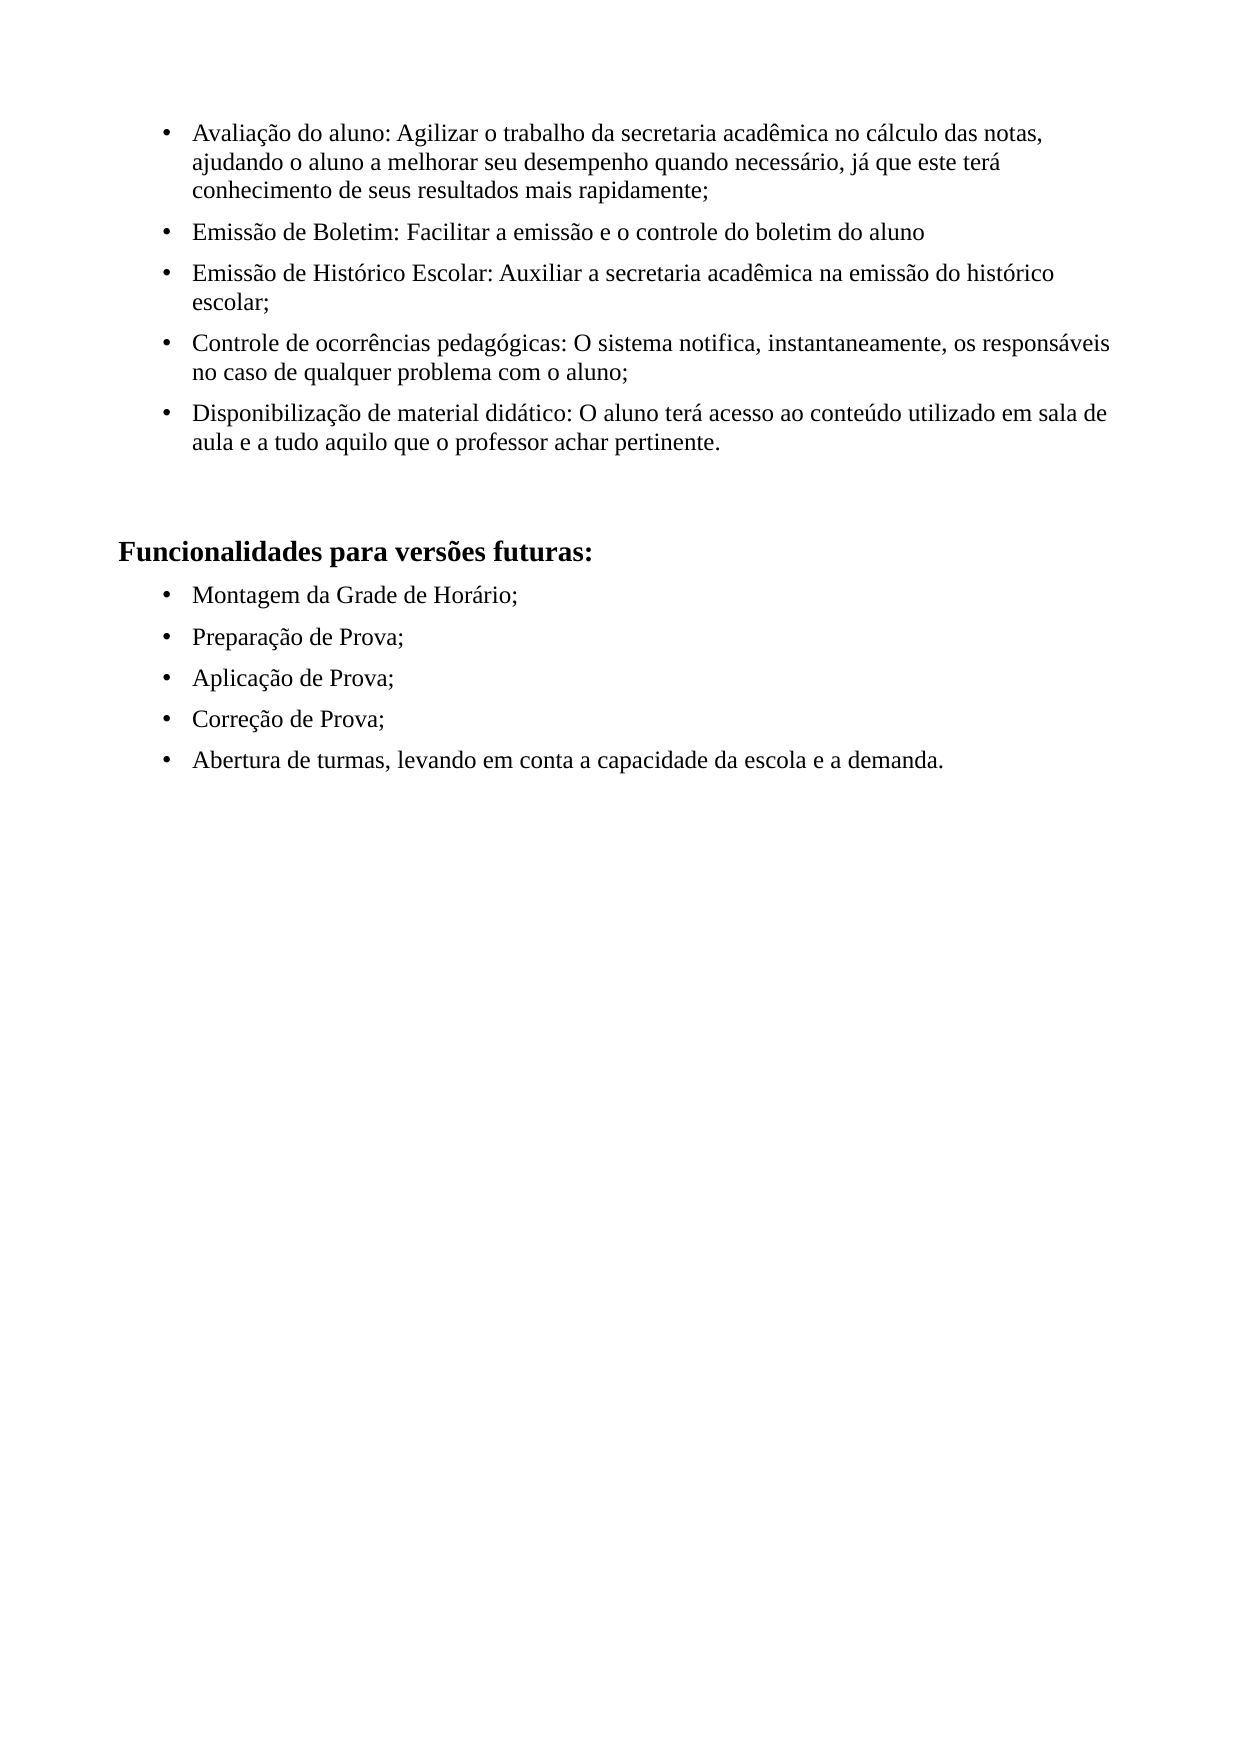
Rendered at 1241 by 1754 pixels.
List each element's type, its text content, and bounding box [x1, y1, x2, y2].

list Abertura de turmas, levando em conta a capacidade da escola e a demanda. [162, 745, 1122, 774]
list Controle de ocorrências pedagógicas: O sistema notifica, instantaneamente, os responsáveis no caso de qualquer problema com o aluno; [162, 328, 1122, 386]
list Correção de Prova; [162, 704, 1122, 733]
list Disponibilização de material didático: O aluno terá acesso ao conteúdo utilizado em sala de aula e a tudo aquilo que o professor achar pertinente. [162, 398, 1122, 456]
list Emissão de Histórico Escolar: Auxiliar a secretaria acadêmica na emissão do histórico escolar; [162, 258, 1122, 316]
list Avaliação do aluno: Agilizar o trabalho da secretaria acadêmica no cálculo das notas, ajudando o aluno a melhorar seu desempenho quando necessário, já que este terá conhecimento de seus resultados mais rapidamente; [162, 118, 1122, 204]
list Preparação de Prova; [162, 622, 1122, 650]
subtitle Funcionalidades para versões futuras: [118, 534, 1122, 568]
list Emissão de Boletim: Facilitar a emissão e o controle do boletim do aluno [162, 217, 1122, 246]
list Montagem da Grade de Horário; [162, 580, 1122, 609]
list Aplicação de Prova; [162, 663, 1122, 692]
